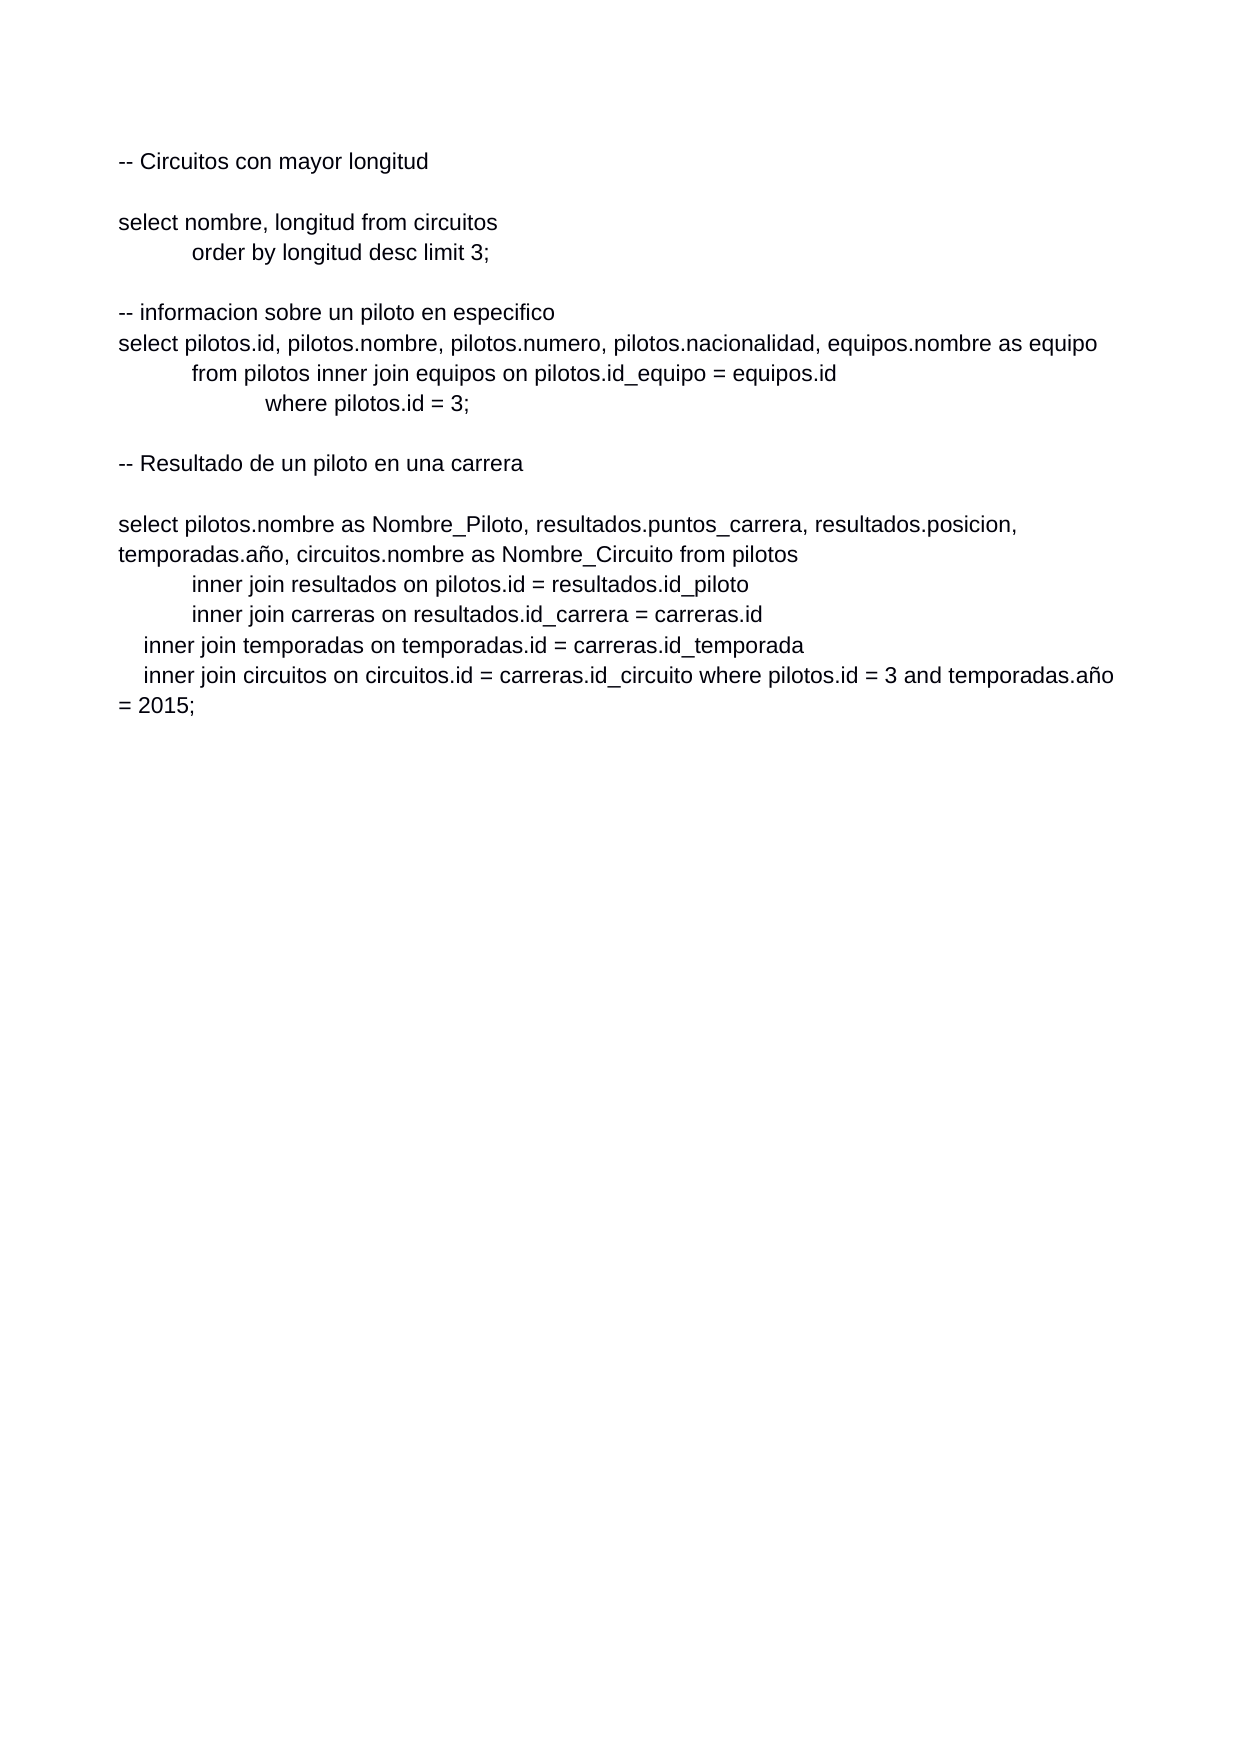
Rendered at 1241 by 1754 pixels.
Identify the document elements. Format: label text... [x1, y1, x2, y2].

text inner join circuitos on circuitos.id = carreras.id_circuito where pilotos.id = 3 and temporadas.año = 2015; [118, 662, 1122, 718]
text -- Circuitos con mayor longitud [118, 148, 1122, 175]
text -- Resultado de un piloto en una carrera [118, 450, 1122, 477]
text select pilotos.id, pilotos.nombre, pilotos.numero, pilotos.nacionalidad, equipos.nombre as equipo [118, 329, 1122, 356]
text from pilotos inner join equipos on pilotos.id_equipo = equipos.id [118, 360, 1122, 386]
text select nombre, longitud from circuitos [118, 209, 1122, 235]
text order by longitud desc limit 3; [118, 239, 1122, 265]
text -- informacion sobre un piloto en especifico [118, 299, 1122, 326]
text inner join temporadas on temporadas.id = carreras.id_temporada [118, 632, 1122, 658]
text inner join carreras on resultados.id_carrera = carreras.id [118, 601, 1122, 628]
text select pilotos.nombre as Nombre_Piloto, resultados.puntos_carrera, resultados.posicion, temporadas.año, circuitos.nombre as Nombre_Circuito from pilotos [118, 511, 1122, 567]
text inner join resultados on pilotos.id = resultados.id_piloto [118, 571, 1122, 598]
text where pilotos.id = 3; [118, 390, 1122, 416]
